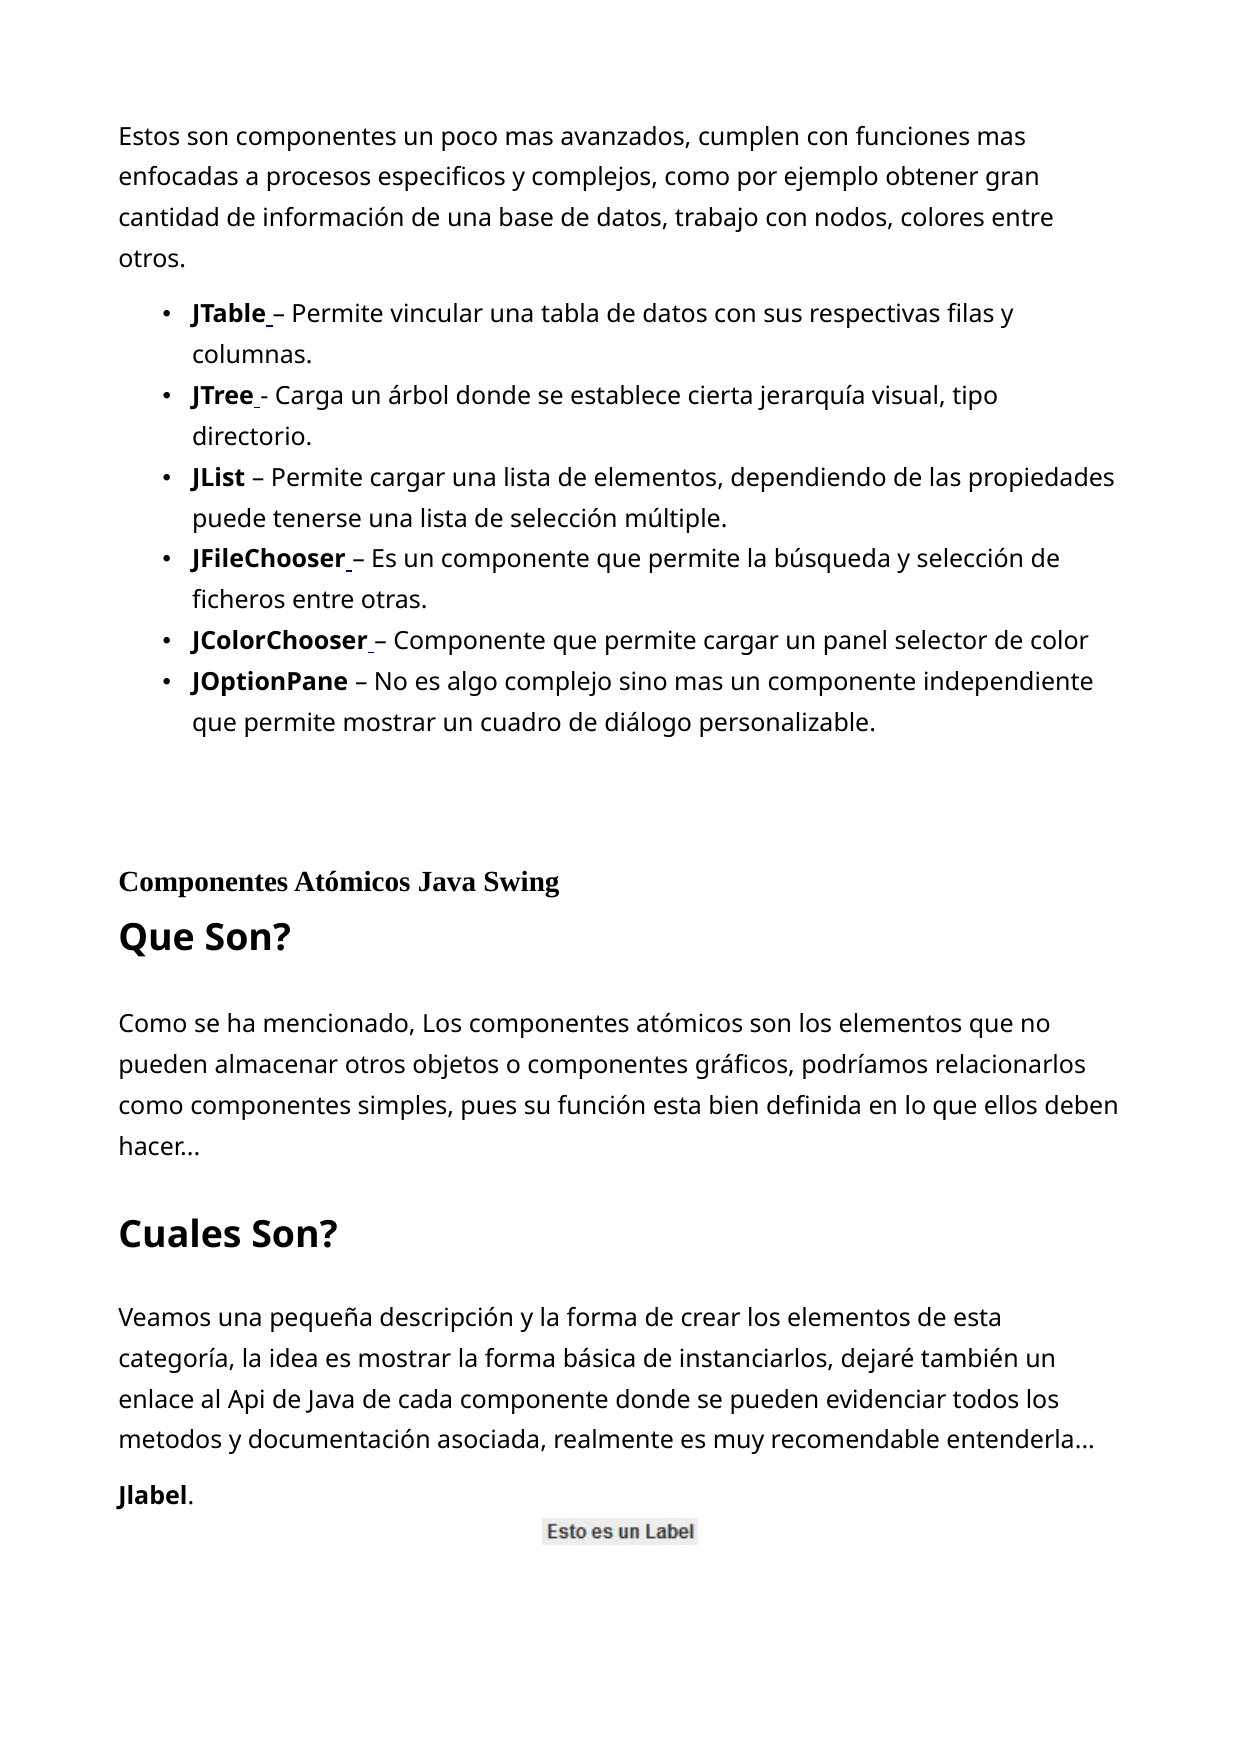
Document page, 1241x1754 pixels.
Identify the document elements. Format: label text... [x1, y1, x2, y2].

list JList – Permite cargar una lista de elementos, dependiendo de las propiedades puede tenerse una lista de selección múltiple. [162, 459, 1122, 534]
list JOptionPane – No es algo complejo sino mas un componente independiente que permite mostrar un cuadro de diálogo personalizable. [162, 663, 1122, 738]
list JTable – Permite vincular una tabla de datos con sus respectivas filas y columnas. [162, 296, 1122, 371]
text Estos son componentes un poco mas avanzados, cumplen con funciones mas enfocadas a procesos especificos y complejos, como por ejemplo obtener gran cantidad de información de una base de datos, trabajo con nodos, colores entre otros. [118, 118, 1122, 275]
picture [542, 1518, 699, 1545]
list JColorChooser – Componente que permite cargar un panel selector de color [162, 623, 1122, 657]
list JFileChooser – Es un componente que permite la búsqueda y selección de ficheros entre otras. [162, 541, 1122, 616]
text Como se ha mencionado, Los componentes atómicos son los elementos que no pueden almacenar otros objetos o componentes gráficos, podríamos relacionarlos como componentes simples, pues su función esta bien definida en lo que ellos deben hacer... Cuales Son? Veamos una pequeña descripción y la forma de crear los elementos de esta categoría, la idea es mostrar la forma básica de instanciarlos, dejaré también un enlace al Api de Java de cada componente donde se pueden evidenciar todos los metodos y documentación asociada, realmente es muy recomendable entenderla... [118, 1006, 1122, 1456]
list JTree - Carga un árbol donde se establece cierta jerarquía visual, tipo directorio. [162, 378, 1122, 453]
text Jlabel. [118, 1477, 1122, 1512]
subtitle Componentes Atómicos Java Swing [118, 864, 1122, 898]
text Que Son? [118, 910, 1122, 961]
